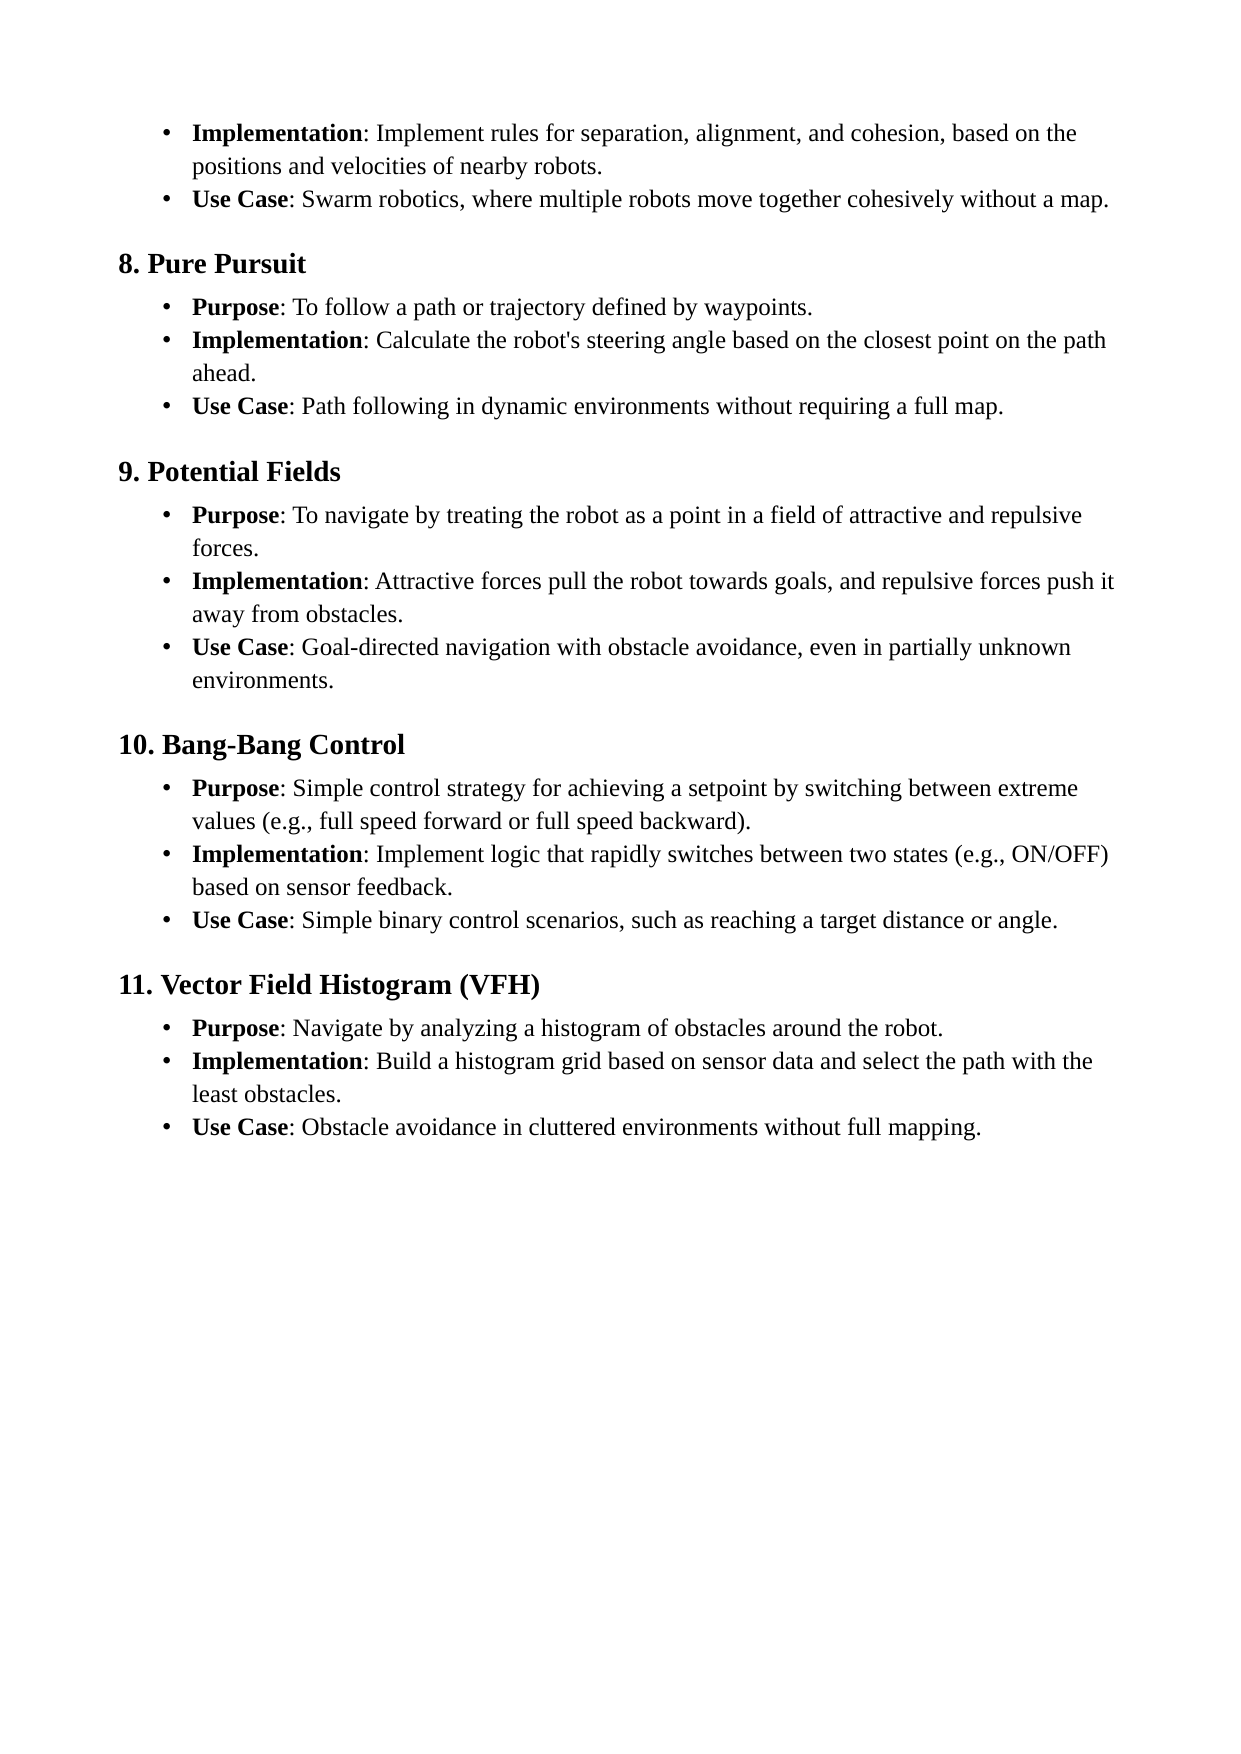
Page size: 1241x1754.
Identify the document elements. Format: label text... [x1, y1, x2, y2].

list Use Case: Swarm robotics, where multiple robots move together cohesively without a map. [162, 184, 1122, 213]
list Use Case: Simple binary control scenarios, such as reaching a target distance or angle. [162, 905, 1122, 934]
subtitle 10. Bang-Bang Control [118, 727, 1122, 761]
subtitle 9. Potential Fields [118, 454, 1122, 487]
list Purpose: Navigate by analyzing a histogram of obstacles around the robot. [162, 1013, 1122, 1042]
list Use Case: Obstacle avoidance in cluttered environments without full mapping. [162, 1112, 1122, 1141]
list Purpose: Simple control strategy for achieving a setpoint by switching between extreme values (e.g., full speed forward or full speed backward). [162, 773, 1122, 835]
list Implementation: Implement logic that rapidly switches between two states (e.g., ON/OFF) based on sensor feedback. [162, 839, 1122, 901]
list Implementation: Calculate the robot's steering angle based on the closest point on the path ahead. [162, 325, 1122, 387]
list Purpose: To navigate by treating the robot as a point in a field of attractive and repulsive forces. [162, 500, 1122, 561]
subtitle 11. Vector Field Histogram (VFH) [118, 967, 1122, 1001]
list Use Case: Goal-directed navigation with obstacle avoidance, even in partially unknown environments. [162, 632, 1122, 693]
list Use Case: Path following in dynamic environments without requiring a full map. [162, 391, 1122, 420]
list Purpose: To follow a path or trajectory defined by waypoints. [162, 292, 1122, 321]
list Implementation: Implement rules for separation, alignment, and cohesion, based on the positions and velocities of nearby robots. [162, 118, 1122, 180]
list Implementation: Build a histogram grid based on sensor data and select the path with the least obstacles. [162, 1046, 1122, 1108]
list Implementation: Attractive forces pull the robot towards goals, and repulsive forces push it away from obstacles. [162, 566, 1122, 627]
subtitle 8. Pure Pursuit [118, 246, 1122, 280]
